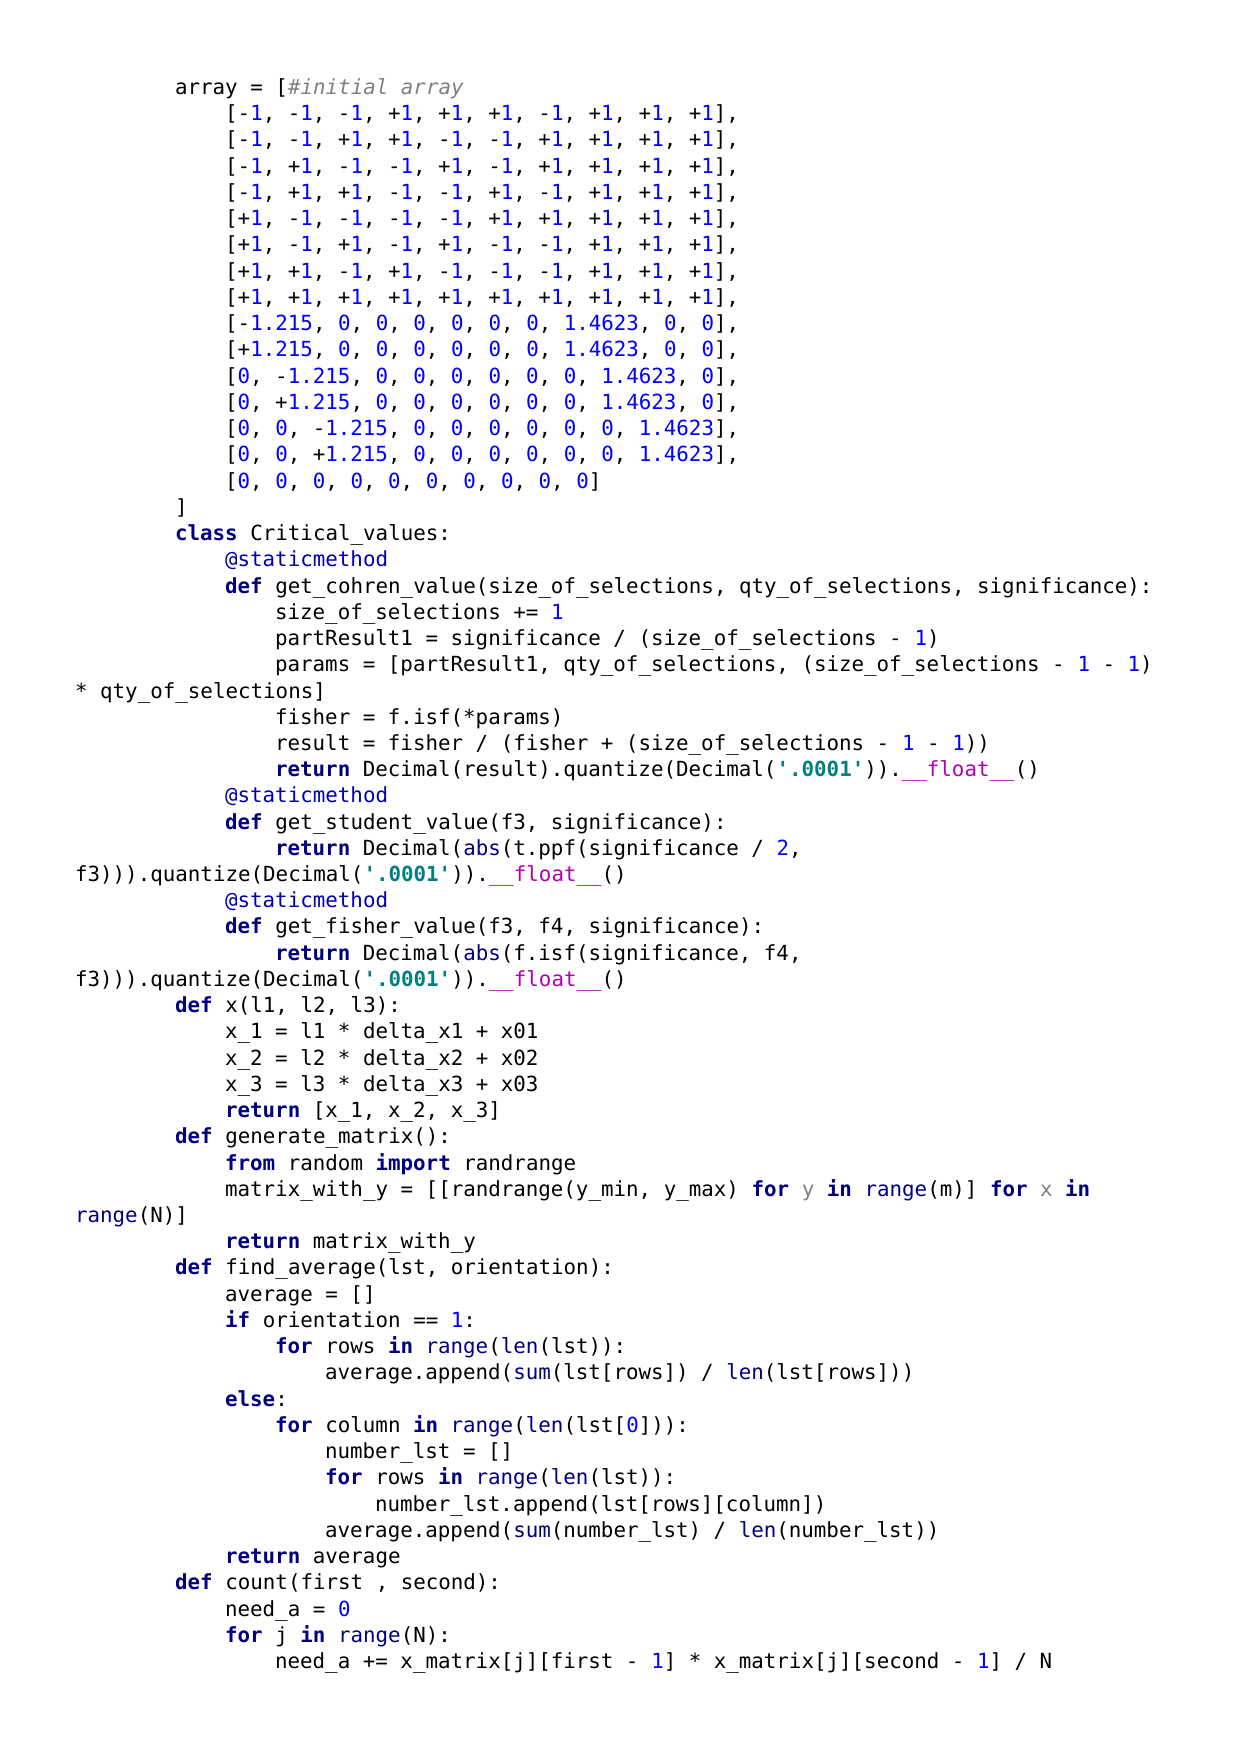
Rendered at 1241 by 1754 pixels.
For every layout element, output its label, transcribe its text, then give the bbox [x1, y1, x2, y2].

text def get_student_value(f3, significance): [75, 810, 1165, 834]
text [0, 0, +1.215, 0, 0, 0, 0, 0, 0, 1.4623], [75, 442, 1165, 467]
text class Critical_values: [75, 521, 1165, 546]
text average = [] [75, 1282, 1165, 1306]
text return Decimal(abs(t.ppf(significance / 2, f3))).quantize(Decimal('.0001')).__float__() [75, 836, 1165, 886]
text x_1 = l1 * delta_x1 + x01 [75, 1019, 1165, 1044]
text need_a = 0 [75, 1597, 1165, 1621]
text fisher = f.isf(*params) [75, 705, 1165, 729]
text def get_fisher_value(f3, f4, significance): [75, 914, 1165, 939]
text def find_average(lst, orientation): [75, 1255, 1165, 1280]
text [+1, +1, -1, +1, -1, -1, -1, +1, +1, +1], [75, 259, 1165, 283]
text for j in range(N): [75, 1623, 1165, 1647]
text average.append(sum(lst[rows]) / len(lst[rows])) [75, 1360, 1165, 1385]
text average.append(sum(number_lst) / len(number_lst)) [75, 1518, 1165, 1542]
text partResult1 = significance / (size_of_selections - 1) [75, 626, 1165, 651]
text return Decimal(result).quantize(Decimal('.0001')).__float__() [75, 757, 1165, 782]
text for column in range(len(lst[0])): [75, 1413, 1165, 1437]
text [0, -1.215, 0, 0, 0, 0, 0, 0, 1.4623, 0], [75, 364, 1165, 388]
text else: [75, 1387, 1165, 1411]
text params = [partResult1, qty_of_selections, (size_of_selections - 1 - 1) * qty_of_selections] [75, 652, 1165, 703]
text x_3 = l3 * delta_x3 + x03 [75, 1072, 1165, 1096]
text [+1, -1, -1, -1, -1, +1, +1, +1, +1, +1], [75, 206, 1165, 231]
text @staticmethod [75, 888, 1165, 913]
text x_2 = l2 * delta_x2 + x02 [75, 1046, 1165, 1070]
text return matrix_with_y [75, 1229, 1165, 1253]
text from random import randrange [75, 1151, 1165, 1175]
text [+1, -1, +1, -1, +1, -1, -1, +1, +1, +1], [75, 232, 1165, 257]
text result = fisher / (fisher + (size_of_selections - 1 - 1)) [75, 731, 1165, 755]
text def get_cohren_value(size_of_selections, qty_of_selections, significance): [75, 574, 1165, 598]
text ] [75, 495, 1165, 519]
text [-1.215, 0, 0, 0, 0, 0, 0, 1.4623, 0, 0], [75, 311, 1165, 336]
text for rows in range(len(lst)): [75, 1465, 1165, 1490]
text [-1, +1, +1, -1, -1, +1, -1, +1, +1, +1], [75, 180, 1165, 204]
text number_lst.append(lst[rows][column]) [75, 1492, 1165, 1516]
text return Decimal(abs(f.isf(significance, f4, f3))).quantize(Decimal('.0001')).__float__() [75, 941, 1165, 991]
text [+1.215, 0, 0, 0, 0, 0, 0, 1.4623, 0, 0], [75, 337, 1165, 362]
text [-1, -1, +1, +1, -1, -1, +1, +1, +1, +1], [75, 127, 1165, 152]
text [0, 0, 0, 0, 0, 0, 0, 0, 0, 0] [75, 469, 1165, 493]
text def x(l1, l2, l3): [75, 993, 1165, 1017]
text return [x_1, x_2, x_3] [75, 1098, 1165, 1122]
text @staticmethod [75, 783, 1165, 808]
text [0, 0, -1.215, 0, 0, 0, 0, 0, 0, 1.4623], [75, 416, 1165, 441]
text [+1, +1, +1, +1, +1, +1, +1, +1, +1, +1], [75, 285, 1165, 309]
text array = [#initial array [75, 75, 1165, 99]
text [0, +1.215, 0, 0, 0, 0, 0, 0, 1.4623, 0], [75, 390, 1165, 414]
text matrix_with_y = [[randrange(y_min, y_max) for y in range(m)] for x in range(N)] [75, 1177, 1165, 1227]
text @staticmethod [75, 547, 1165, 572]
text size_of_selections += 1 [75, 600, 1165, 624]
text for rows in range(len(lst)): [75, 1334, 1165, 1358]
text [-1, -1, -1, +1, +1, +1, -1, +1, +1, +1], [75, 101, 1165, 126]
text [-1, +1, -1, -1, +1, -1, +1, +1, +1, +1], [75, 154, 1165, 178]
text def generate_matrix(): [75, 1124, 1165, 1149]
text need_a += x_matrix[j][first - 1] * x_matrix[j][second - 1] / N [75, 1649, 1165, 1673]
text def count(first , second): [75, 1570, 1165, 1595]
text return average [75, 1544, 1165, 1568]
text if orientation == 1: [75, 1308, 1165, 1332]
text number_lst = [] [75, 1439, 1165, 1463]
